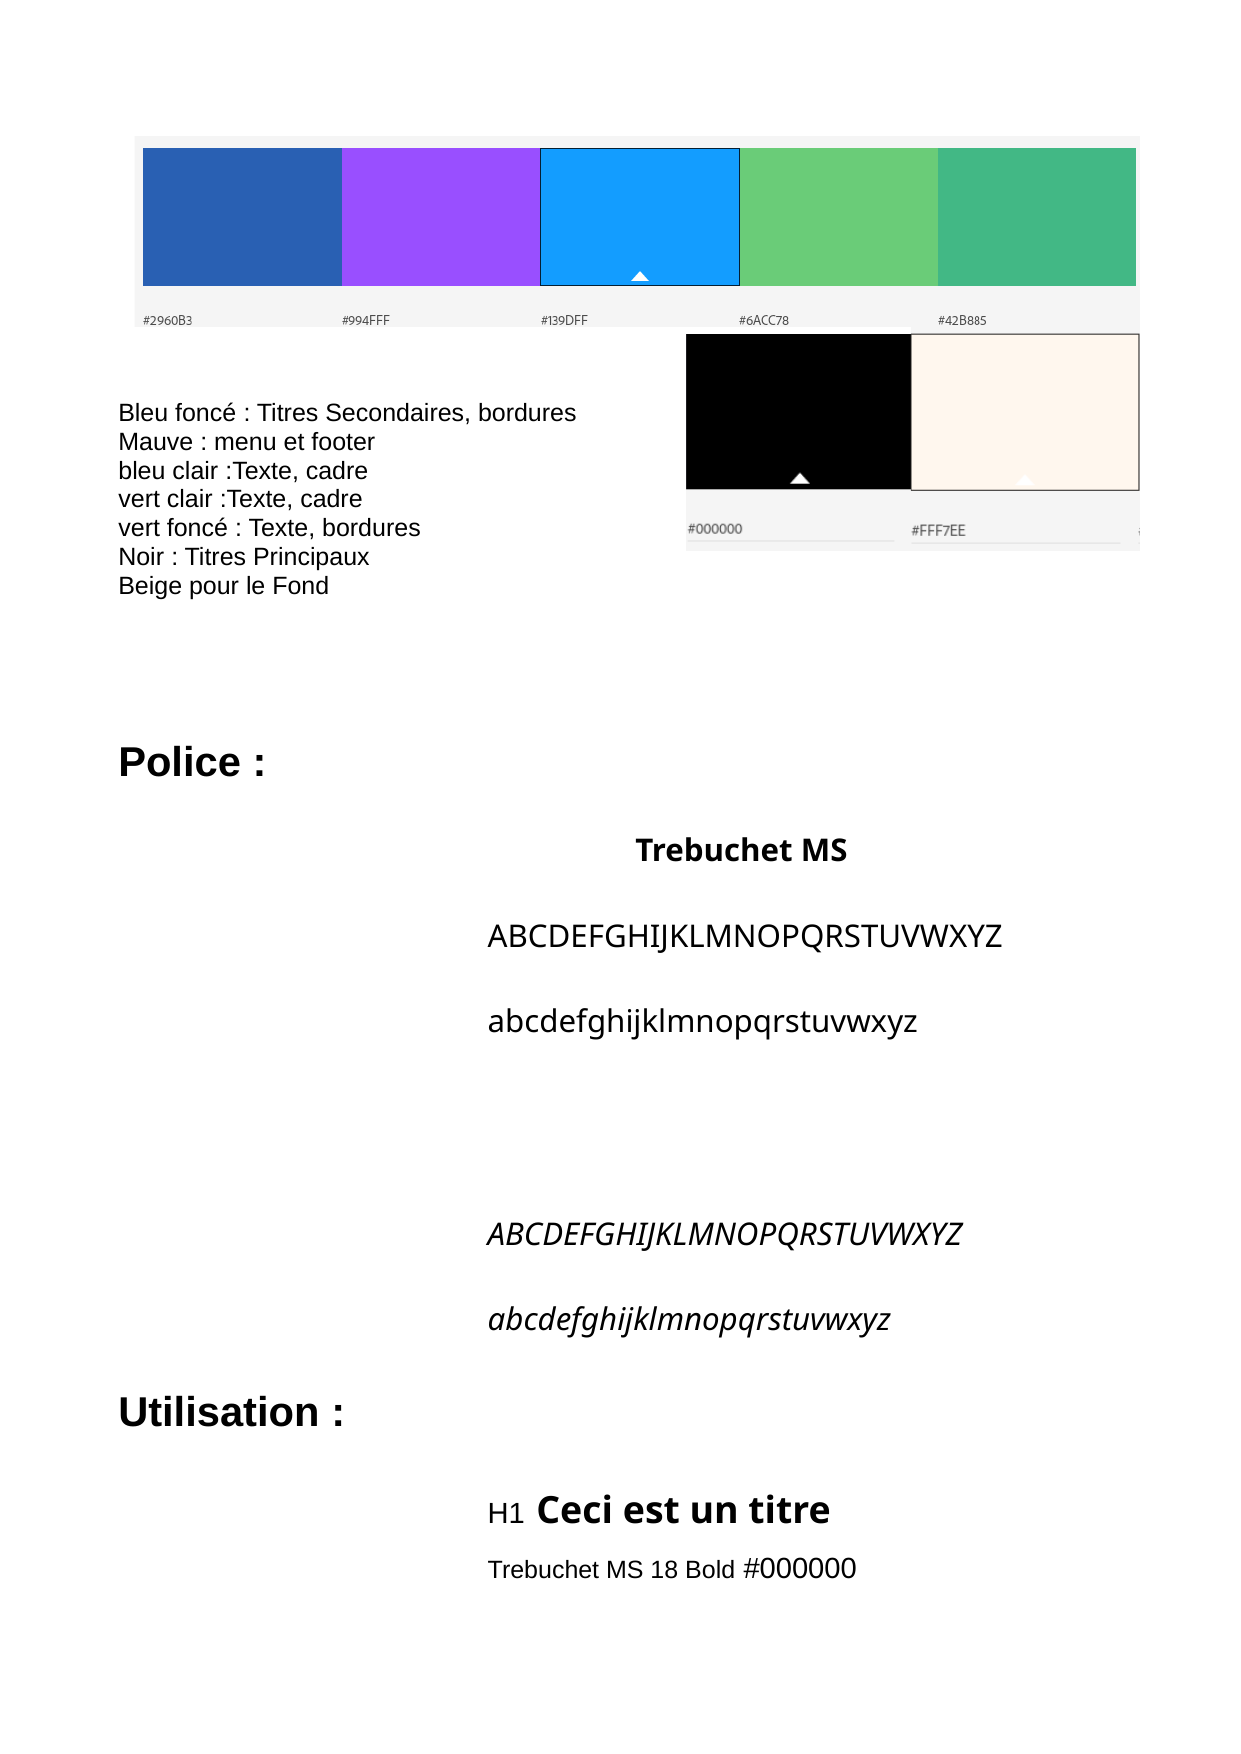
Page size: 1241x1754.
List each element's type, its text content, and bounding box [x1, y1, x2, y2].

text vert foncé : Texte, bordures [118, 513, 713, 542]
text abcdefghijklmnopqrstuvwxyz [118, 1297, 1122, 1339]
text ABCDEFGHIJKLMNOPQRSTUVWXYZ [118, 913, 1122, 956]
picture [713, 334, 844, 551]
text Bleu foncé : Titres Secondaires, bordures [118, 398, 713, 427]
text Trebuchet MS [118, 828, 1122, 871]
text [844, 398, 939, 427]
text [1072, 398, 1122, 427]
text [1072, 427, 1122, 456]
text [844, 513, 939, 542]
text abcdefghijklmnopqrstuvwxyz [118, 999, 1122, 1041]
text H1 Ceci est un titre [118, 1483, 1122, 1534]
picture [134, 154, 1140, 551]
text [844, 456, 939, 484]
text [1072, 513, 1122, 542]
text Beige pour le Fond [118, 571, 1122, 599]
text vert clair :Texte, cadre [118, 484, 713, 513]
text [1072, 456, 1122, 484]
text ABCDEFGHIJKLMNOPQRSTUVWXYZ [118, 1212, 1122, 1254]
text [844, 484, 939, 513]
text Noir : Titres Principaux [118, 542, 1122, 571]
text Mauve : menu et footer [118, 427, 713, 456]
text [1072, 484, 1122, 513]
text Utilisation : [118, 1387, 1122, 1435]
text Trebuchet MS 18 Bold #000000 [118, 1534, 1122, 1591]
text [844, 427, 939, 456]
text bleu clair :Texte, cadre [118, 456, 713, 484]
text Police : [118, 738, 1122, 786]
